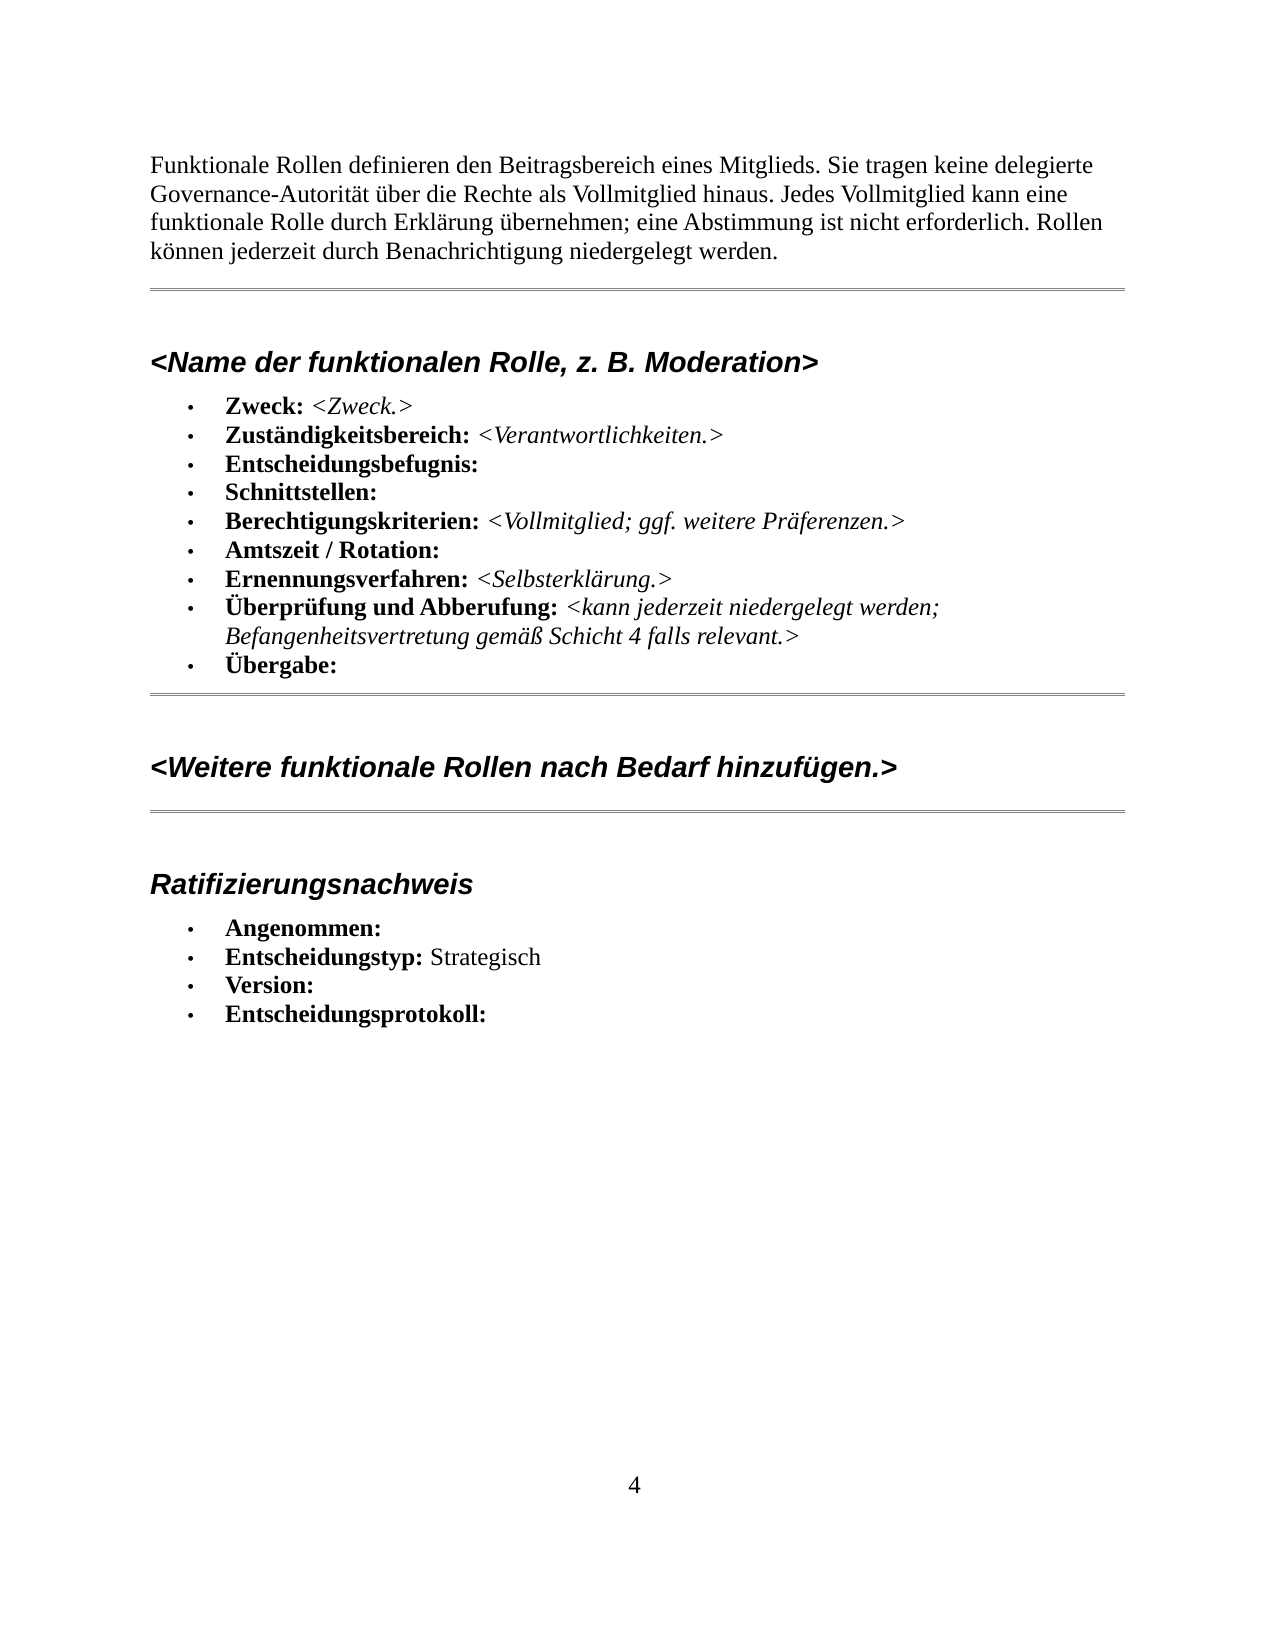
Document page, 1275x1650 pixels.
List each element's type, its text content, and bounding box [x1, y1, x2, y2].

list Übergabe: [187, 650, 1125, 679]
list Entscheidungsbefugnis: [187, 449, 1125, 477]
list Ernennungsverfahren: <Selbsterklärung.> [187, 564, 1125, 592]
list Überprüfung und Abberufung: <kann jederzeit niedergelegt werden; Befangenheitsvertretung gemäß Schicht 4 falls relevant.> [187, 592, 1125, 650]
list Zuständigkeitsbereich: <Verantwortlichkeiten.> [187, 420, 1125, 449]
list Entscheidungsprotokoll: [187, 999, 1125, 1028]
list Amtszeit / Rotation: [187, 535, 1125, 564]
subtitle Ratifizierungsnachweis [150, 867, 1125, 901]
list Zweck: <Zweck.> [187, 391, 1125, 420]
list Angenommen: [187, 913, 1125, 942]
subtitle <Name der funktionalen Rolle, z. B. Moderation> [150, 345, 1125, 379]
list Schnittstellen: [187, 477, 1125, 506]
subtitle <Weitere funktionale Rollen nach Bedarf hinzufügen.> [150, 750, 1125, 783]
list Version: [187, 971, 1125, 999]
list Entscheidungstyp: Strategisch [187, 942, 1125, 971]
text Funktionale Rollen definieren den Beitragsbereich eines Mitglieds. Sie tragen keine delegierte Governance-Autorität über die Rechte als Vollmitglied hinaus. Jedes Vollmitglied kann eine funktionale Rolle durch Erklärung übernehmen; eine Abstimmung ist nicht erforderlich. Rollen können jederzeit durch Benachrichtigung niedergelegt werden. [150, 150, 1125, 265]
list Berechtigungskriterien: <Vollmitglied; ggf. weitere Präferenzen.> [187, 506, 1125, 535]
